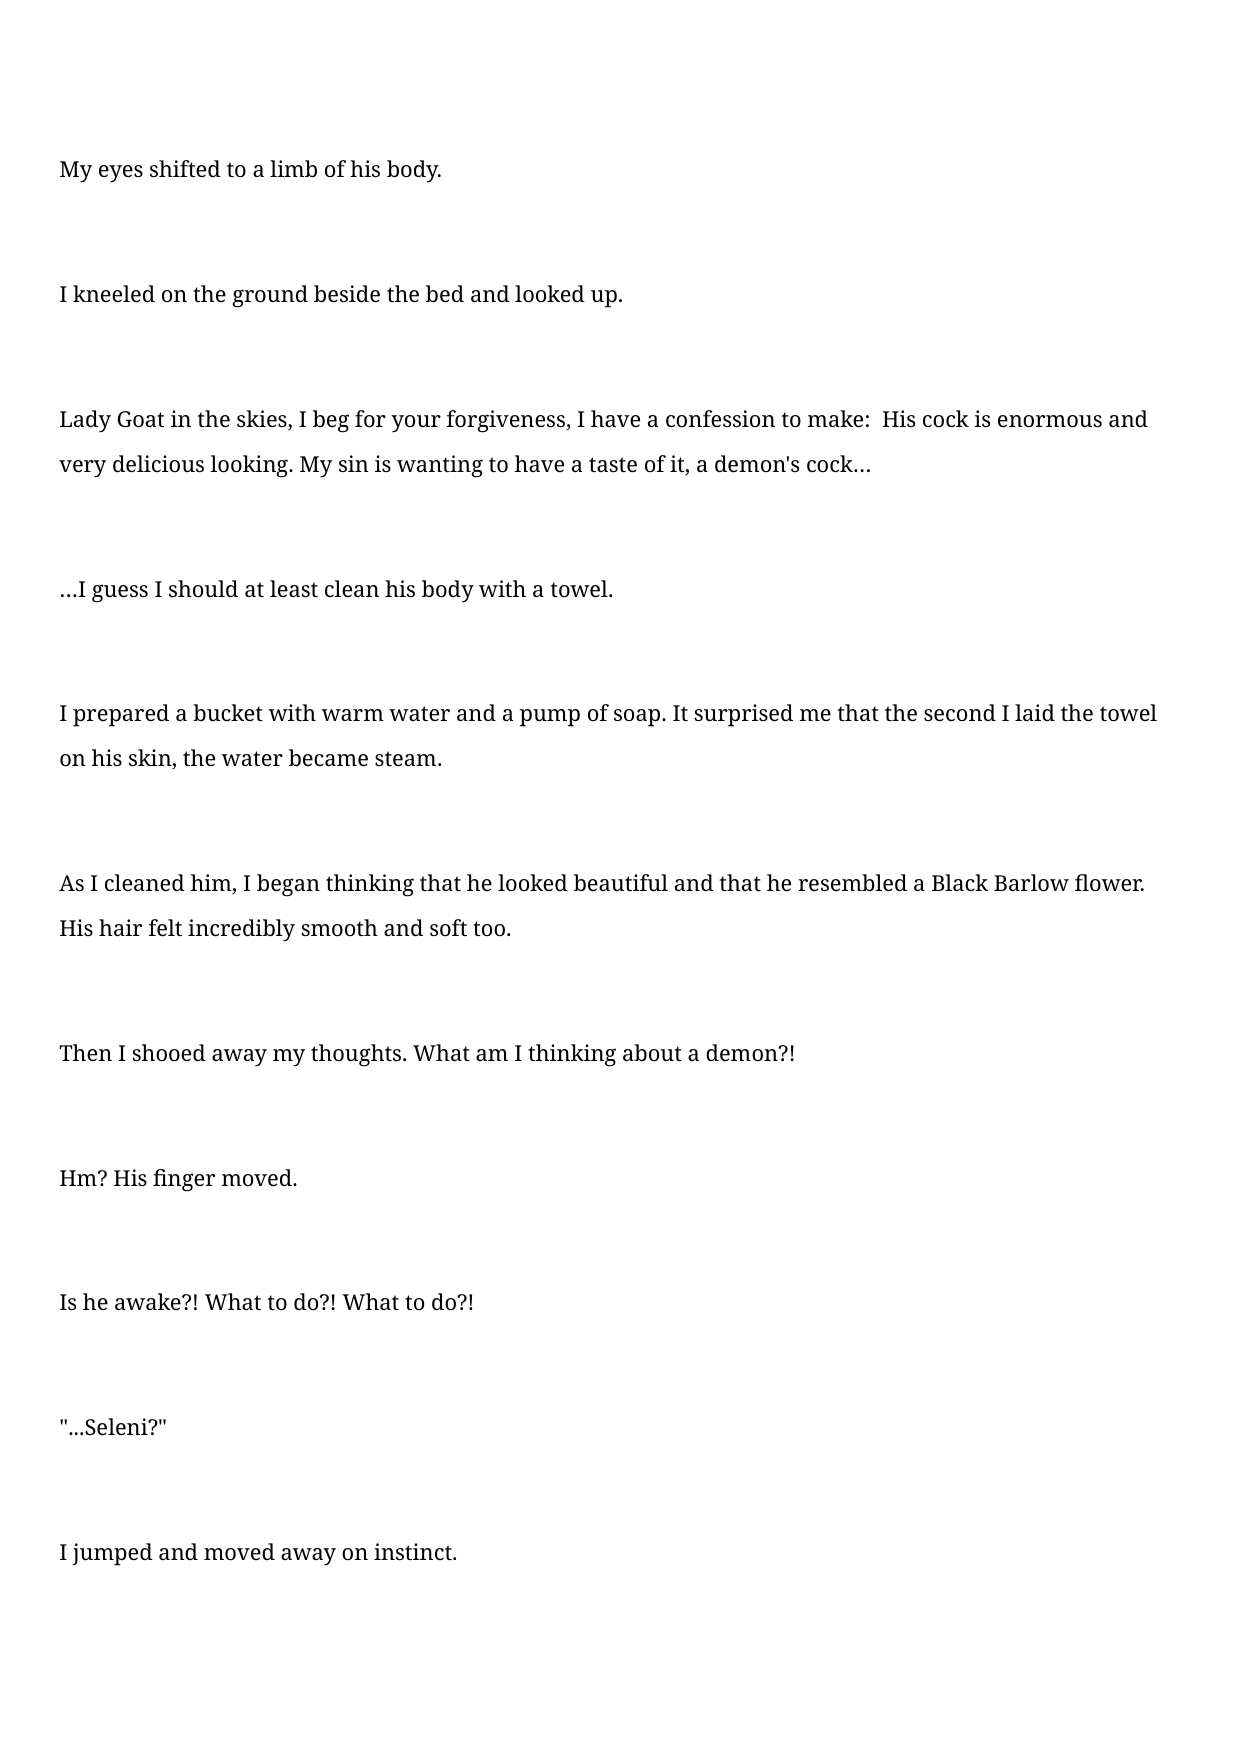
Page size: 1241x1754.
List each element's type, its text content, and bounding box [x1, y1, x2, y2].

text My eyes shifted to a limb of his body. [59, 154, 1181, 184]
text Is he awake?! What to do?! What to do?! [59, 1287, 1181, 1317]
text …I guess I should at least clean his body with a towel. [59, 573, 1181, 603]
text Then I shooed away my thoughts. What am I thinking about a demon?! [59, 1038, 1181, 1067]
text As I cleaned him, I began thinking that he looked beautiful and that he resembled a Black Barlow flower. His hair felt incredibly smooth and soft too. [59, 868, 1181, 942]
text I jumped and moved away on instinct. [59, 1537, 1181, 1567]
text Hm? His finger moved. [59, 1162, 1181, 1192]
text I prepared a bucket with warm water and a pump of soap. It surprised me that the second I laid the towel on his skin, the water became steam. [59, 698, 1181, 773]
text I kneeled on the ground beside the bed and looked up. [59, 279, 1181, 309]
text Lady Goat in the skies, I beg for your forgiveness, I have a confession to make: His cock is enormous and very delicious looking. My sin is wanting to have a taste of it, a demon's cock… [59, 404, 1181, 478]
text "...Seleni?" [59, 1412, 1181, 1442]
